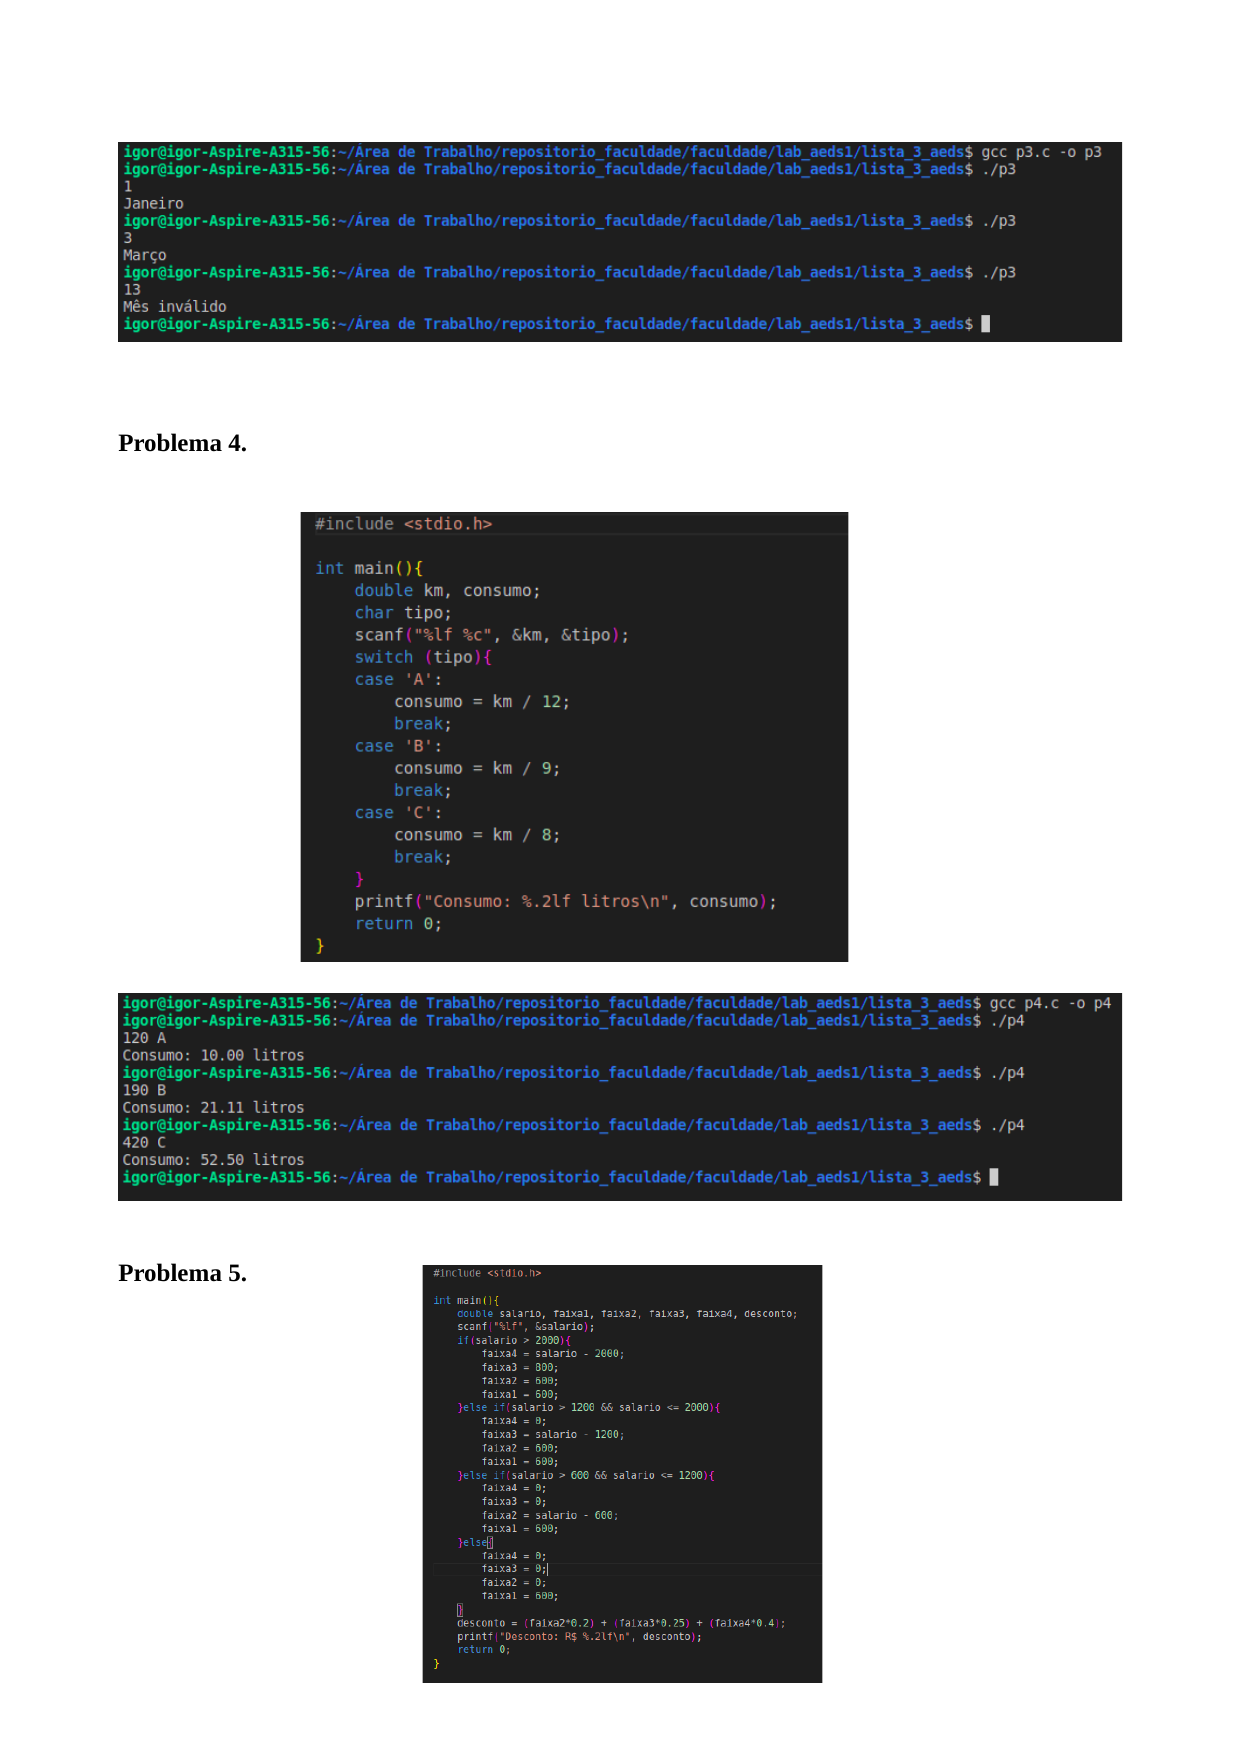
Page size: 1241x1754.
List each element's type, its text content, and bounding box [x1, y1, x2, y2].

picture [300, 512, 849, 962]
picture [422, 1265, 823, 1683]
text Problema 4. [118, 428, 1122, 457]
picture [118, 993, 1123, 1201]
text Problema 5. [118, 1258, 1122, 1287]
picture [118, 142, 1123, 342]
